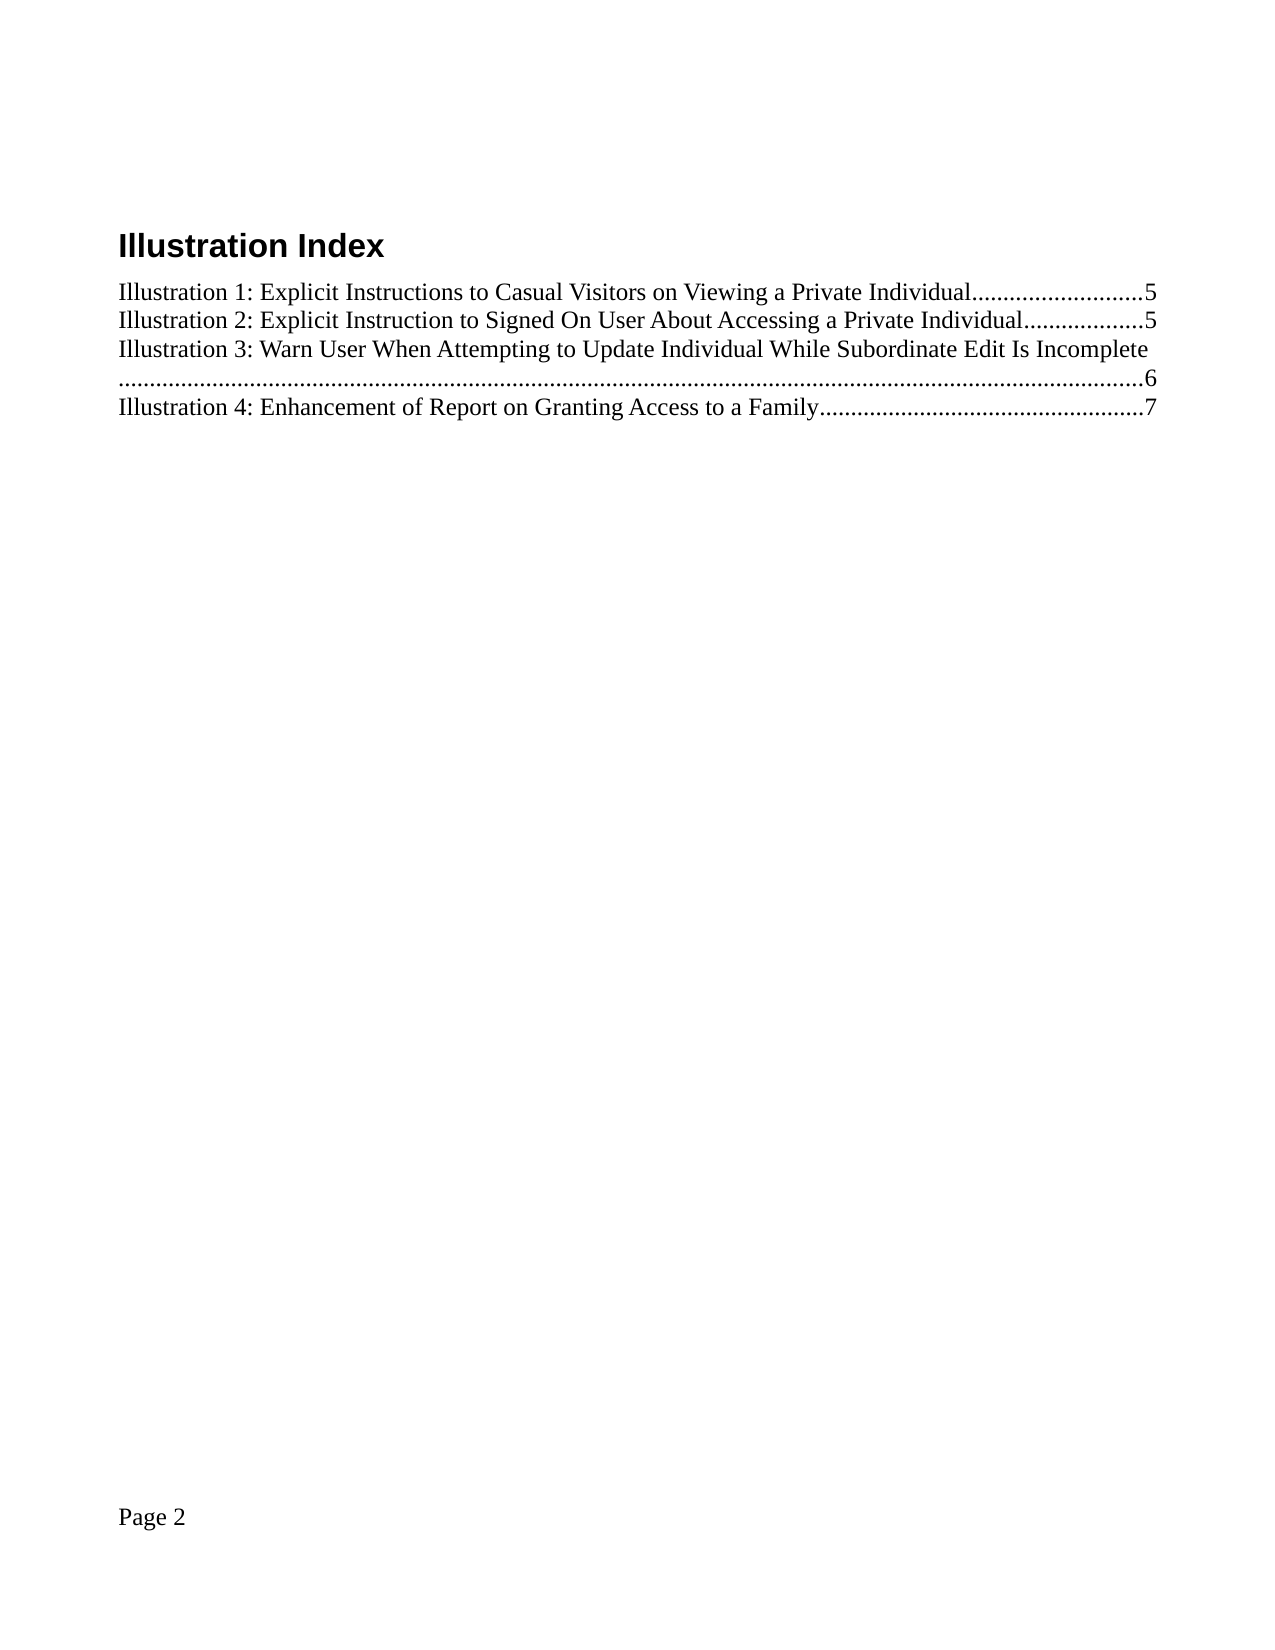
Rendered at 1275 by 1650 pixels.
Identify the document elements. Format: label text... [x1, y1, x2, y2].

text Illustration 2: Explicit Instruction to Signed On User About Accessing a Private Individual 5 [118, 305, 1157, 334]
text Illustration 3: Warn User When Attempting to Update Individual While Subordinate Edit Is Incomplete 6 [118, 334, 1157, 392]
subtitle Illustration Index [118, 226, 1157, 264]
text Illustration 4: Enhancement of Report on Granting Access to a Family 7 [118, 392, 1157, 420]
text Illustration 1: Explicit Instructions to Casual Visitors on Viewing a Private Individual 5 [118, 277, 1157, 305]
